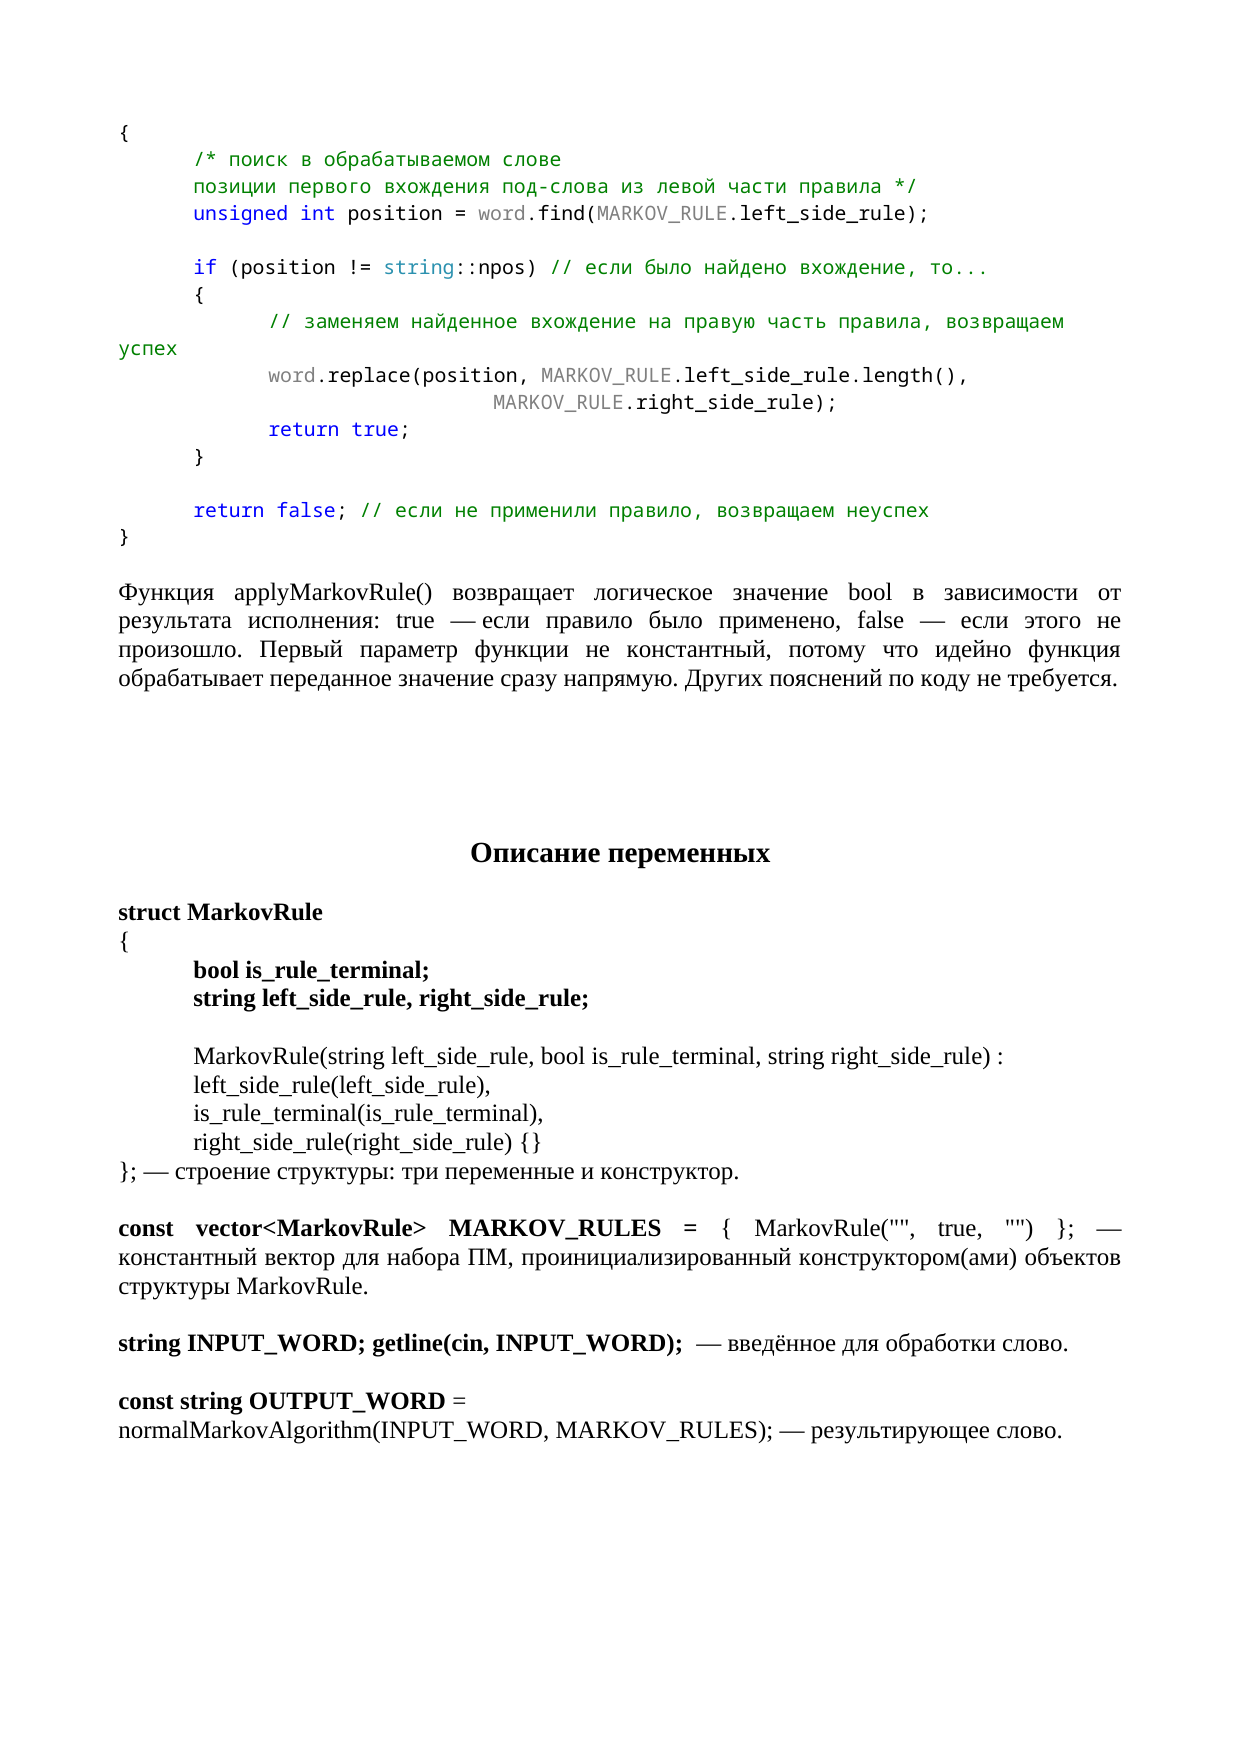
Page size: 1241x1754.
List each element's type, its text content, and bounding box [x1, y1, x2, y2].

text if (position != string::npos) // если было найдено вхождение, то... [118, 253, 1122, 280]
text { [118, 926, 1122, 955]
text normalMarkovAlgorithm(INPUT_WORD, MARKOV_RULES); — результирующее слово. [118, 1415, 1122, 1443]
text }; — строение структуры: три переменные и конструктор. [118, 1156, 1122, 1185]
text { [118, 280, 1122, 307]
text string left_side_rule, right_side_rule; [118, 983, 1122, 1012]
text const string OUTPUT_WORD = [118, 1386, 1122, 1415]
text /* поиск в обрабатываемом слове [118, 145, 1122, 172]
text word.replace(position, MARKOV_RULE.left_side_rule.length(), MARKOV_RULE.right_side_rule); [118, 361, 1122, 415]
text MarkovRule(string left_side_rule, bool is_rule_terminal, string right_side_rule) : [118, 1041, 1122, 1070]
text } [118, 442, 1122, 469]
text return false; // если не применили правило, возвращаем неуспех [118, 496, 1122, 523]
text { [118, 118, 1122, 145]
text позиции первого вхождения под-слова из левой части правила */ [118, 172, 1122, 199]
text } [118, 523, 1122, 550]
text // заменяем найденное вхождение на правую часть правила, возвращаем успех [118, 307, 1122, 361]
text is_rule_terminal(is_rule_terminal), [118, 1098, 1122, 1127]
text right_side_rule(right_side_rule) {} [118, 1127, 1122, 1156]
text string INPUT_WORD; getline(cin, INPUT_WORD); — введённое для обработки слово. [118, 1328, 1122, 1357]
text Функция applyMarkovRule() возвращает логическое значение bool в зависимости от результата исполнения: true — если правило было применено, false — если этого не произошло. Первый параметр функции не константный, потому что идейно функция обрабатывает переданное значение сразу напрямую. Других пояснений по коду не требуется. [118, 577, 1122, 692]
text return true; [118, 415, 1122, 442]
text const vector<MarkovRule> MARKOV_RULES = { MarkovRule("", true, "") }; — константный вектор для набора ПМ, проинициализированный конструктором(ами) объектов структуры MarkovRule. [118, 1213, 1122, 1300]
text unsigned int position = word.find(MARKOV_RULE.left_side_rule); [118, 199, 1122, 226]
text bool is_rule_terminal; [118, 955, 1122, 983]
text struct MarkovRule [118, 897, 1122, 926]
text Описание переменных [118, 835, 1122, 868]
text left_side_rule(left_side_rule), [118, 1070, 1122, 1098]
